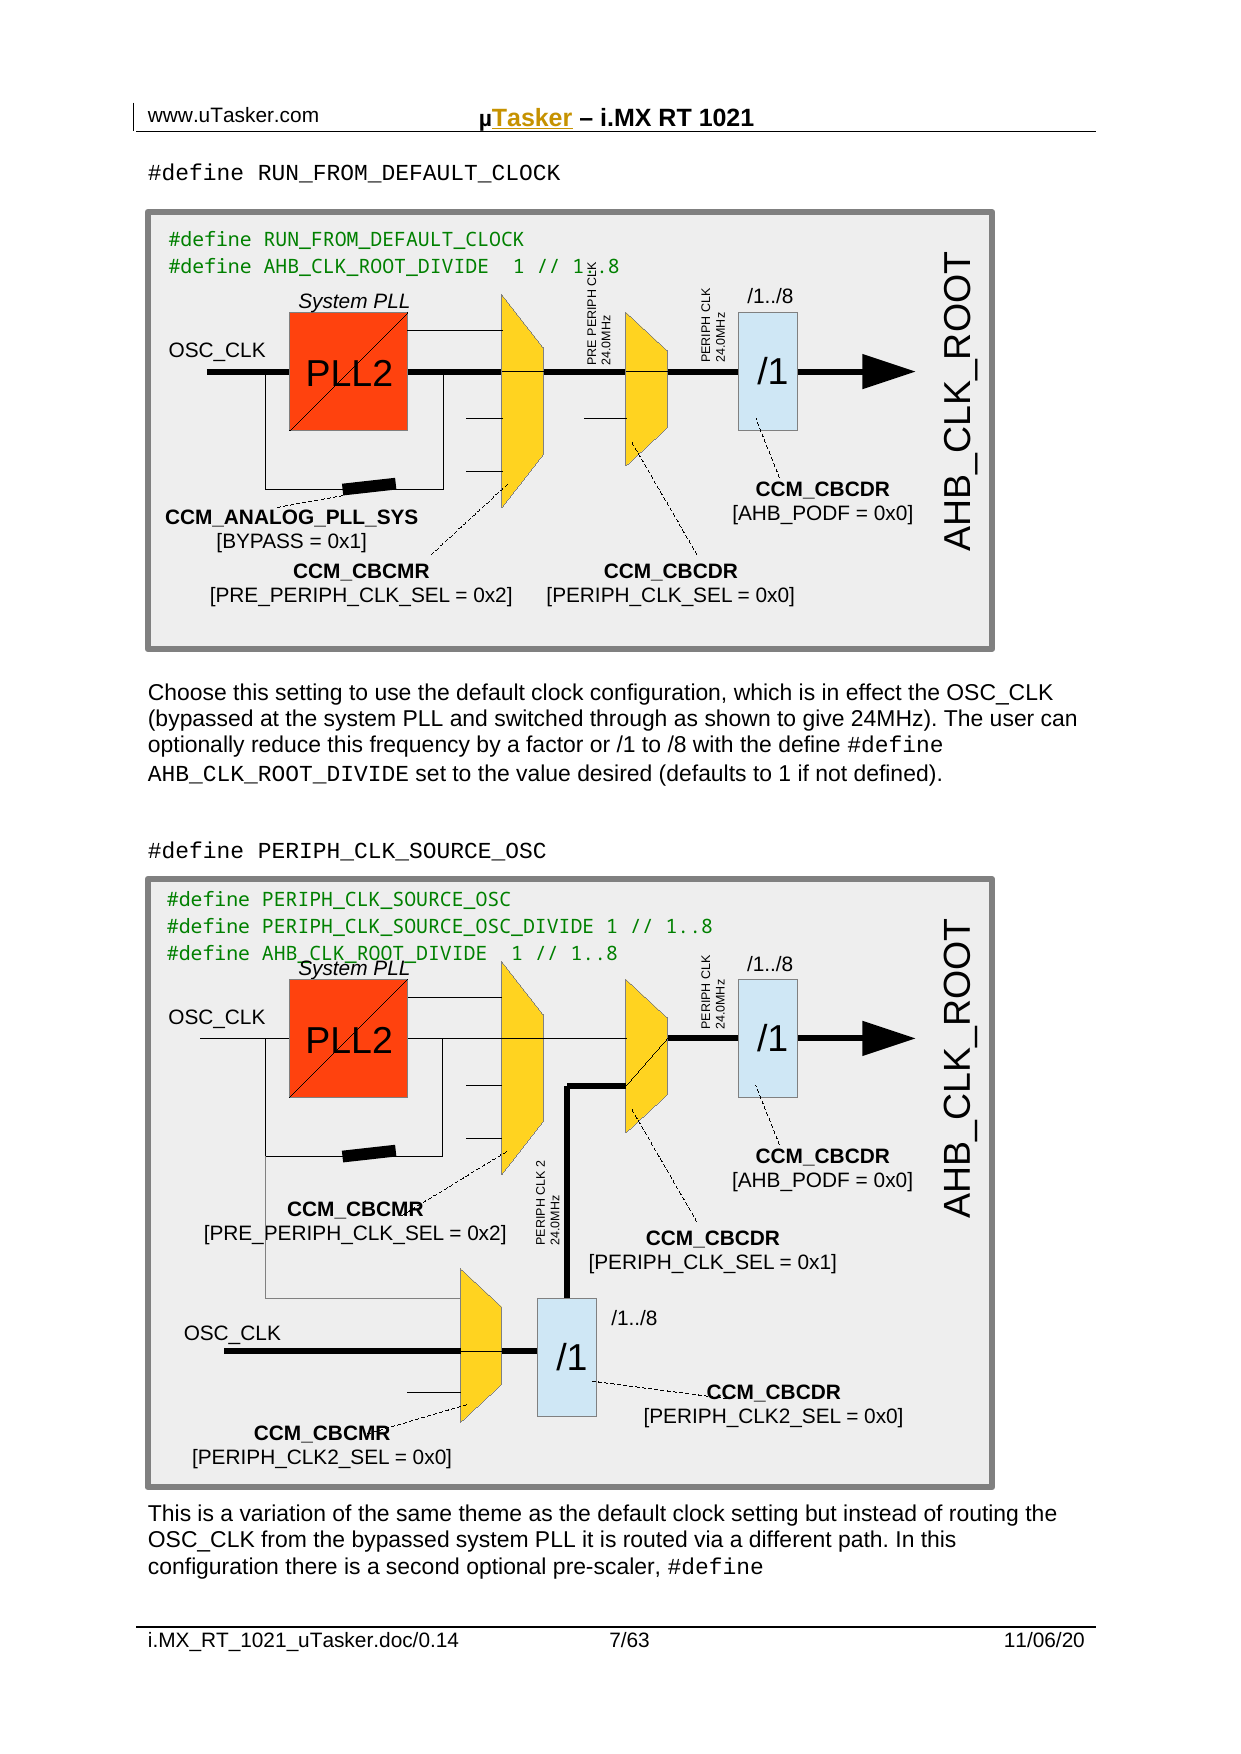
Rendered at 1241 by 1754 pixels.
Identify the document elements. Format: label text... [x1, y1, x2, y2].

text #define RUN_FROM_DEFAULT_CLOCK [148, 161, 1093, 187]
text Choose this setting to use the default clock configuration, which is in effect the OSC_CLK (bypassed at the system PLL and switched through as shown to give 24MHz). The user can optionally reduce this frequency by a factor or /1 to /8 with the define #define AHB_CLK_ROOT_DIVIDE set to the value desired (defaults to 1 if not defined). [148, 199, 1093, 788]
text #define PERIPH_CLK_SOURCE_OSC [148, 839, 1093, 865]
text This is a variation of the same theme as the default clock setting but instead of routing the OSC_CLK from the bypassed system PLL it is routed via a different path. In this configuration there is a second optional pre-scaler, #define [148, 1500, 1093, 1581]
